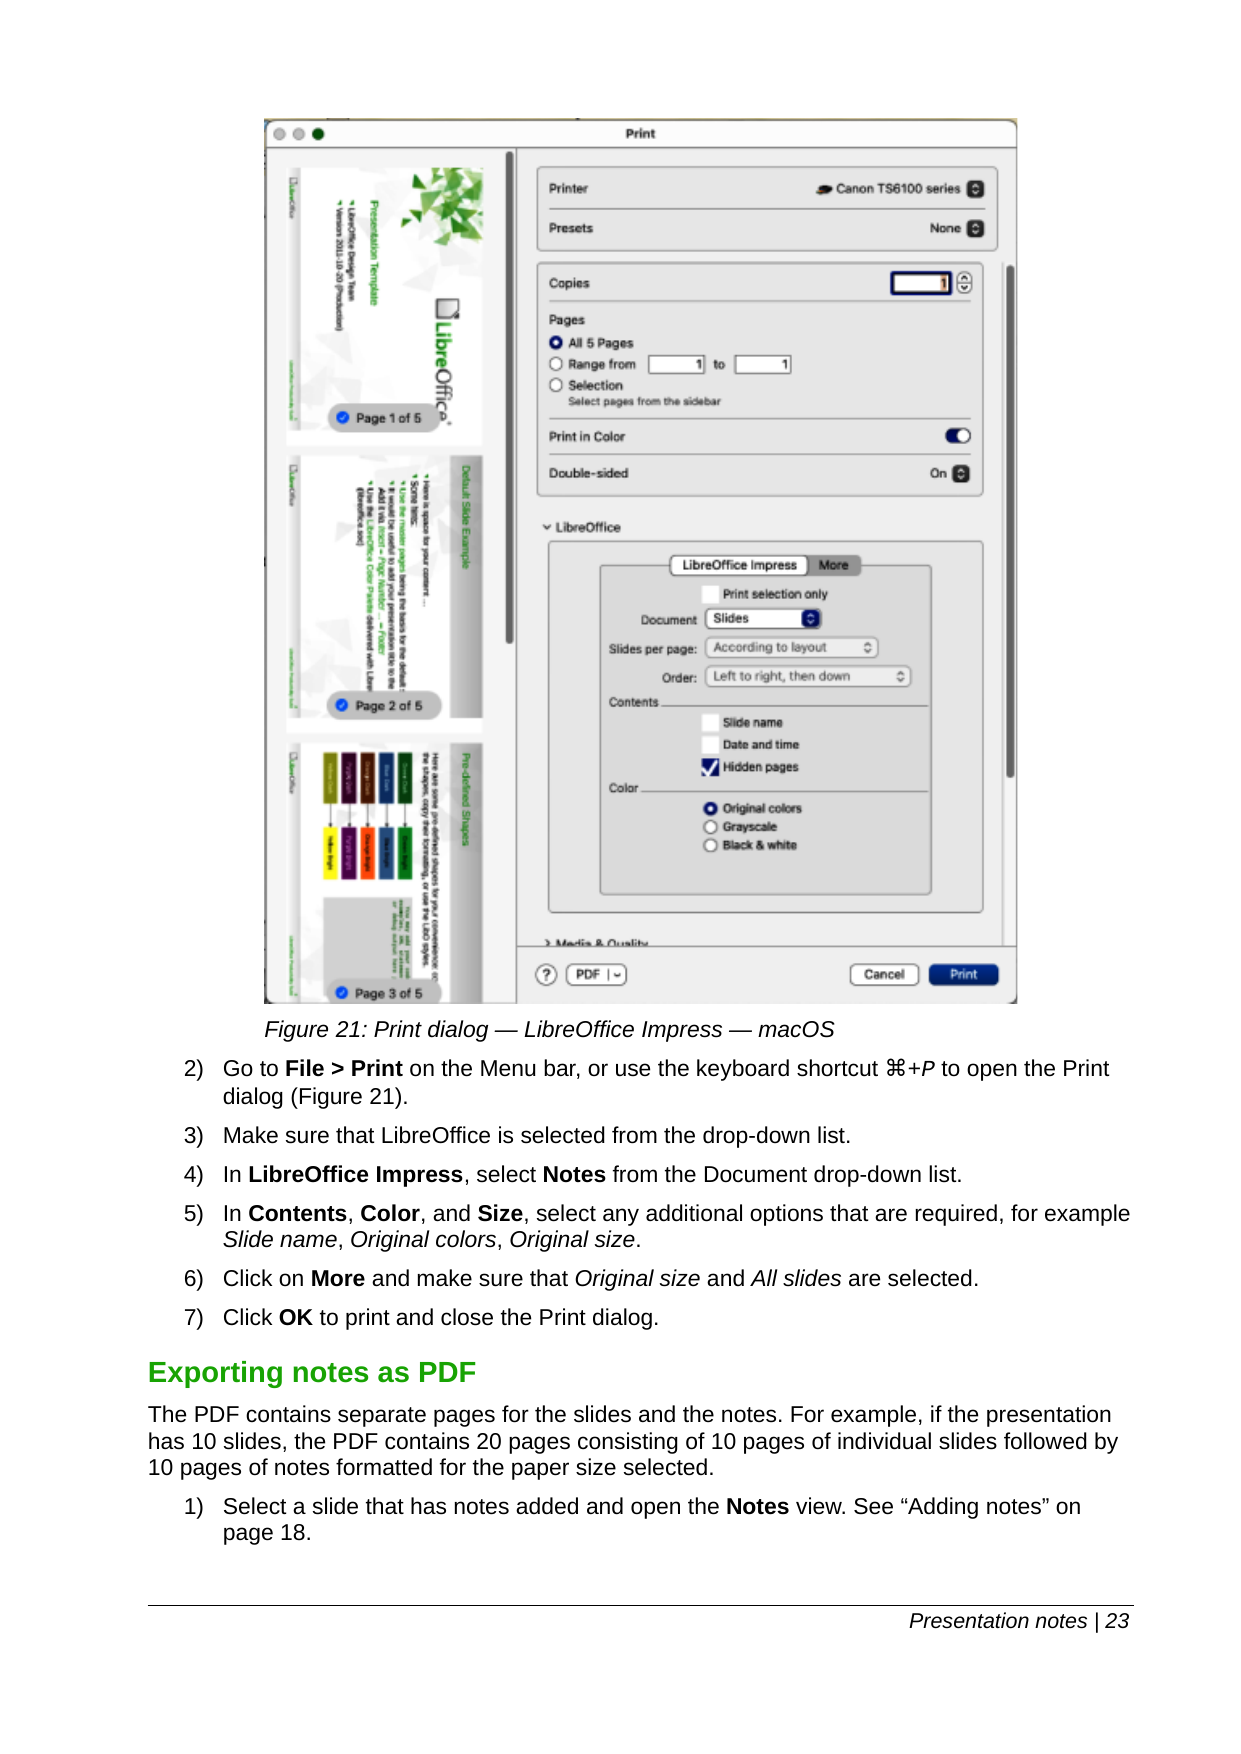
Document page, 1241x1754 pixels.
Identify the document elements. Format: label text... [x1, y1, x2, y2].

list In LibreOffice Impress, select Notes from the Document drop-down list. [204, 1161, 1134, 1187]
list Click on More and make sure that Original size and All slides are selected. [204, 1265, 1134, 1291]
text Figure 21: Print dialog — LibreOffice Impress — macOS [264, 1016, 1017, 1042]
subtitle Exporting notes as PDF [148, 1355, 1134, 1389]
list In Contents, Color, and Size, select any additional options that are required, for example Slide name, Original colors, Original size. [204, 1200, 1134, 1253]
picture [264, 118, 1018, 1004]
list Go to File > Print on the Menu bar, or use the keyboard shortcut ⌘+P to open the Print dialog (Figure 21). [204, 1055, 1134, 1110]
list Make sure that LibreOffice is selected from the drop-down list. [204, 1122, 1134, 1148]
list Click OK to print and close the Print dialog. [204, 1304, 1134, 1330]
text The PDF contains separate pages for the slides and the notes. For example, if the presentation has 10 slides, the PDF contains 20 pages consisting of 10 pages of individual slides followed by 10 pages of notes formatted for the paper size selected. [148, 1401, 1134, 1480]
list Select a slide that has notes added and open the Notes view. See “Adding notes” on page 19. [204, 1493, 1134, 1546]
